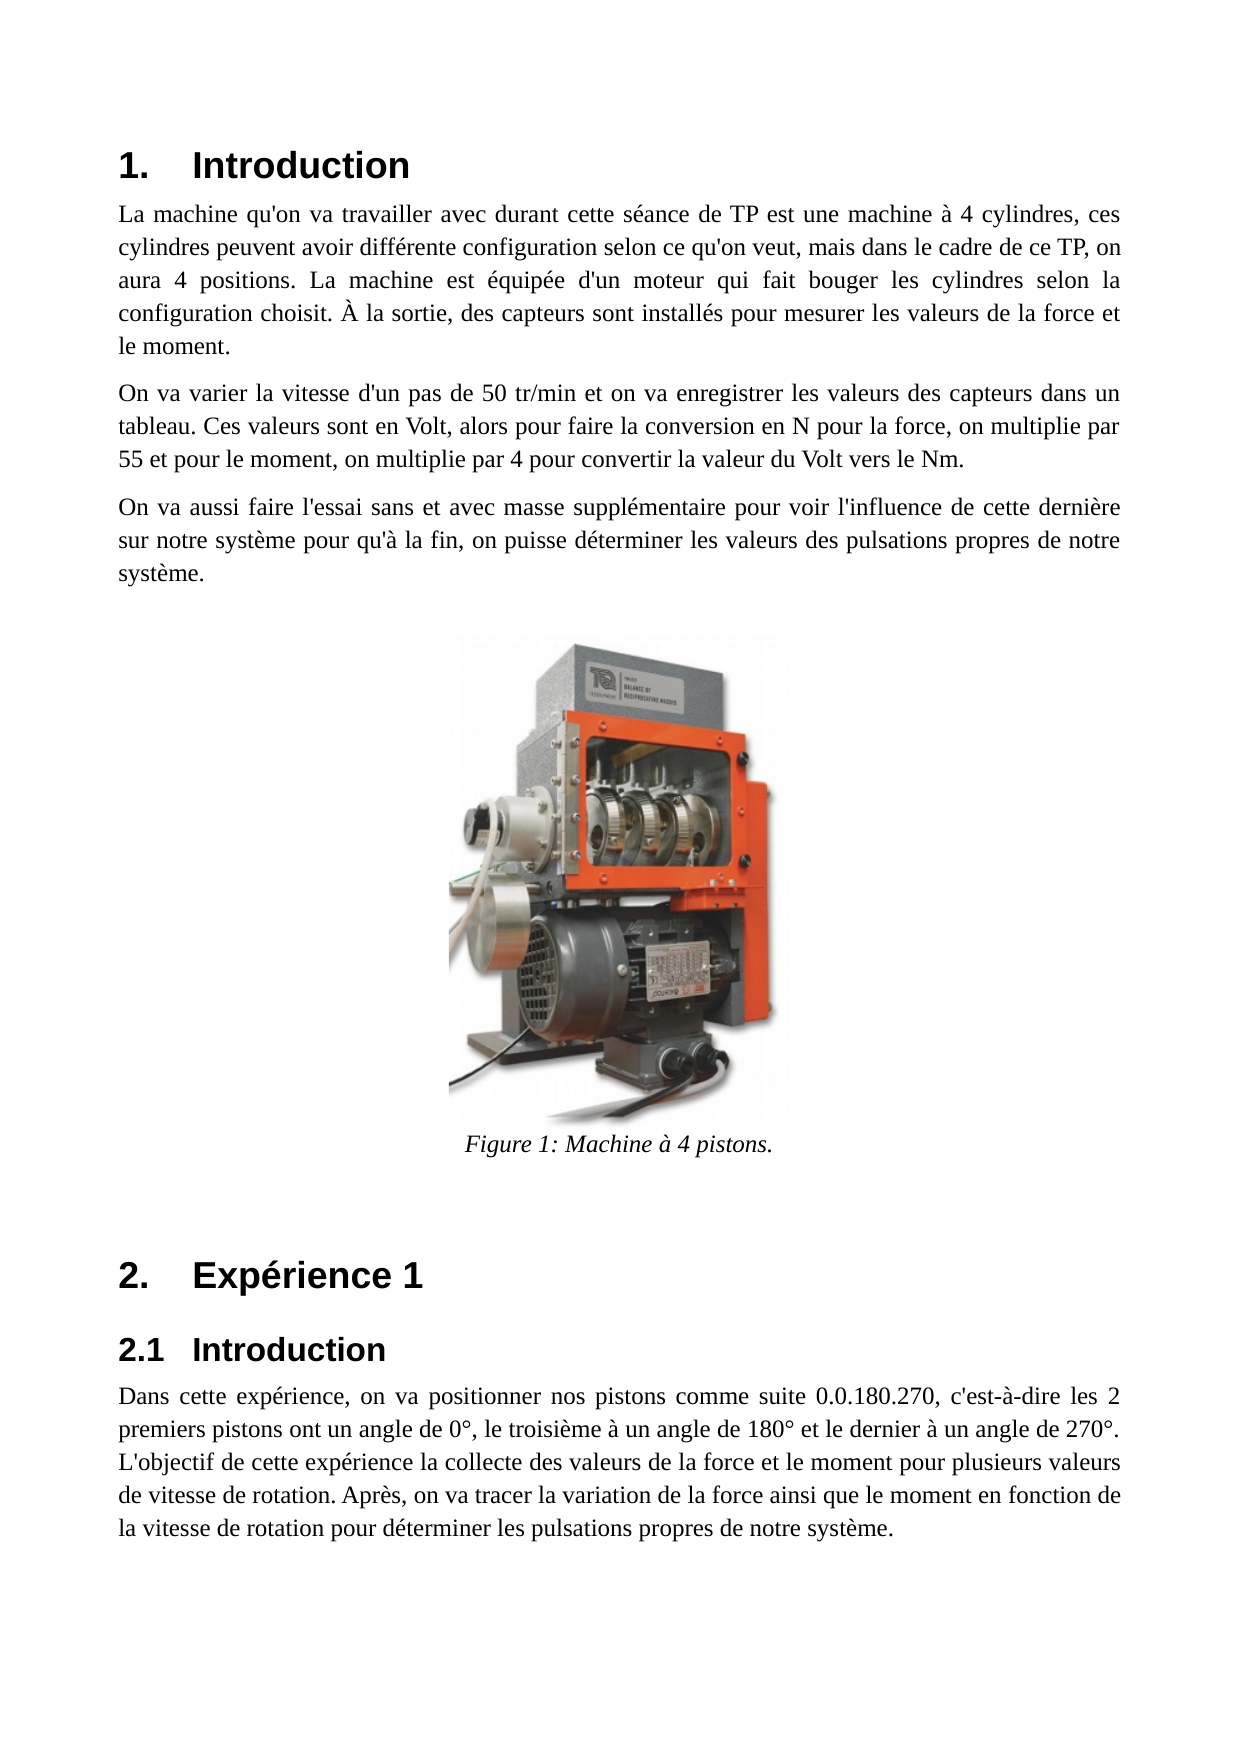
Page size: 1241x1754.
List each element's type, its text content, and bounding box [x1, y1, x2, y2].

subtitle Introduction [118, 1330, 1122, 1369]
subtitle Introduction [118, 143, 1122, 186]
subtitle Expérience 1 [118, 1254, 1122, 1297]
text Figure 1: Machine à 4 pistons. [449, 1130, 791, 1158]
text La machine qu'on va travailler avec durant cette séance de TP est une machine à 4 cylindres, ces cylindres peuvent avoir différente configuration selon ce qu'on veut, mais dans le cadre de ce TP, on aura 4 positions. La machine est équipée d'un moteur qui fait bouger les cylindres selon la configuration choisit. À la sortie, des capteurs sont installés pour mesurer les valeurs de la force et le moment. [118, 199, 1122, 359]
text Dans cette expérience, on va positionner nos pistons comme suite 0.0.180.270, c'est-à-dire les 2 premiers pistons ont un angle de 0°, le troisième à un angle de 180° et le dernier à un angle de 270°. L'objectif de cette expérience la collecte des valeurs de la force et le moment pour plusieurs valeurs de vitesse de rotation. Après, on va tracer la variation de la force ainsi que le moment en fonction de la vitesse de rotation pour déterminer les pulsations propres de notre système. [118, 1381, 1122, 1542]
picture [448, 637, 792, 1130]
text On va varier la vitesse d'un pas de 50 tr/min et on va enregistrer les valeurs des capteurs dans un tableau. Ces valeurs sont en Volt, alors pour faire la conversion en N pour la force, on multiplie par 55 et pour le moment, on multiplie par 4 pour convertir la valeur du Volt vers le Nm. [118, 378, 1122, 473]
text On va aussi faire l'essai sans et avec masse supplémentaire pour voir l'influence de cette dernière sur notre système pour qu'à la fin, on puisse déterminer les valeurs des pulsations propres de notre système. [118, 492, 1122, 587]
